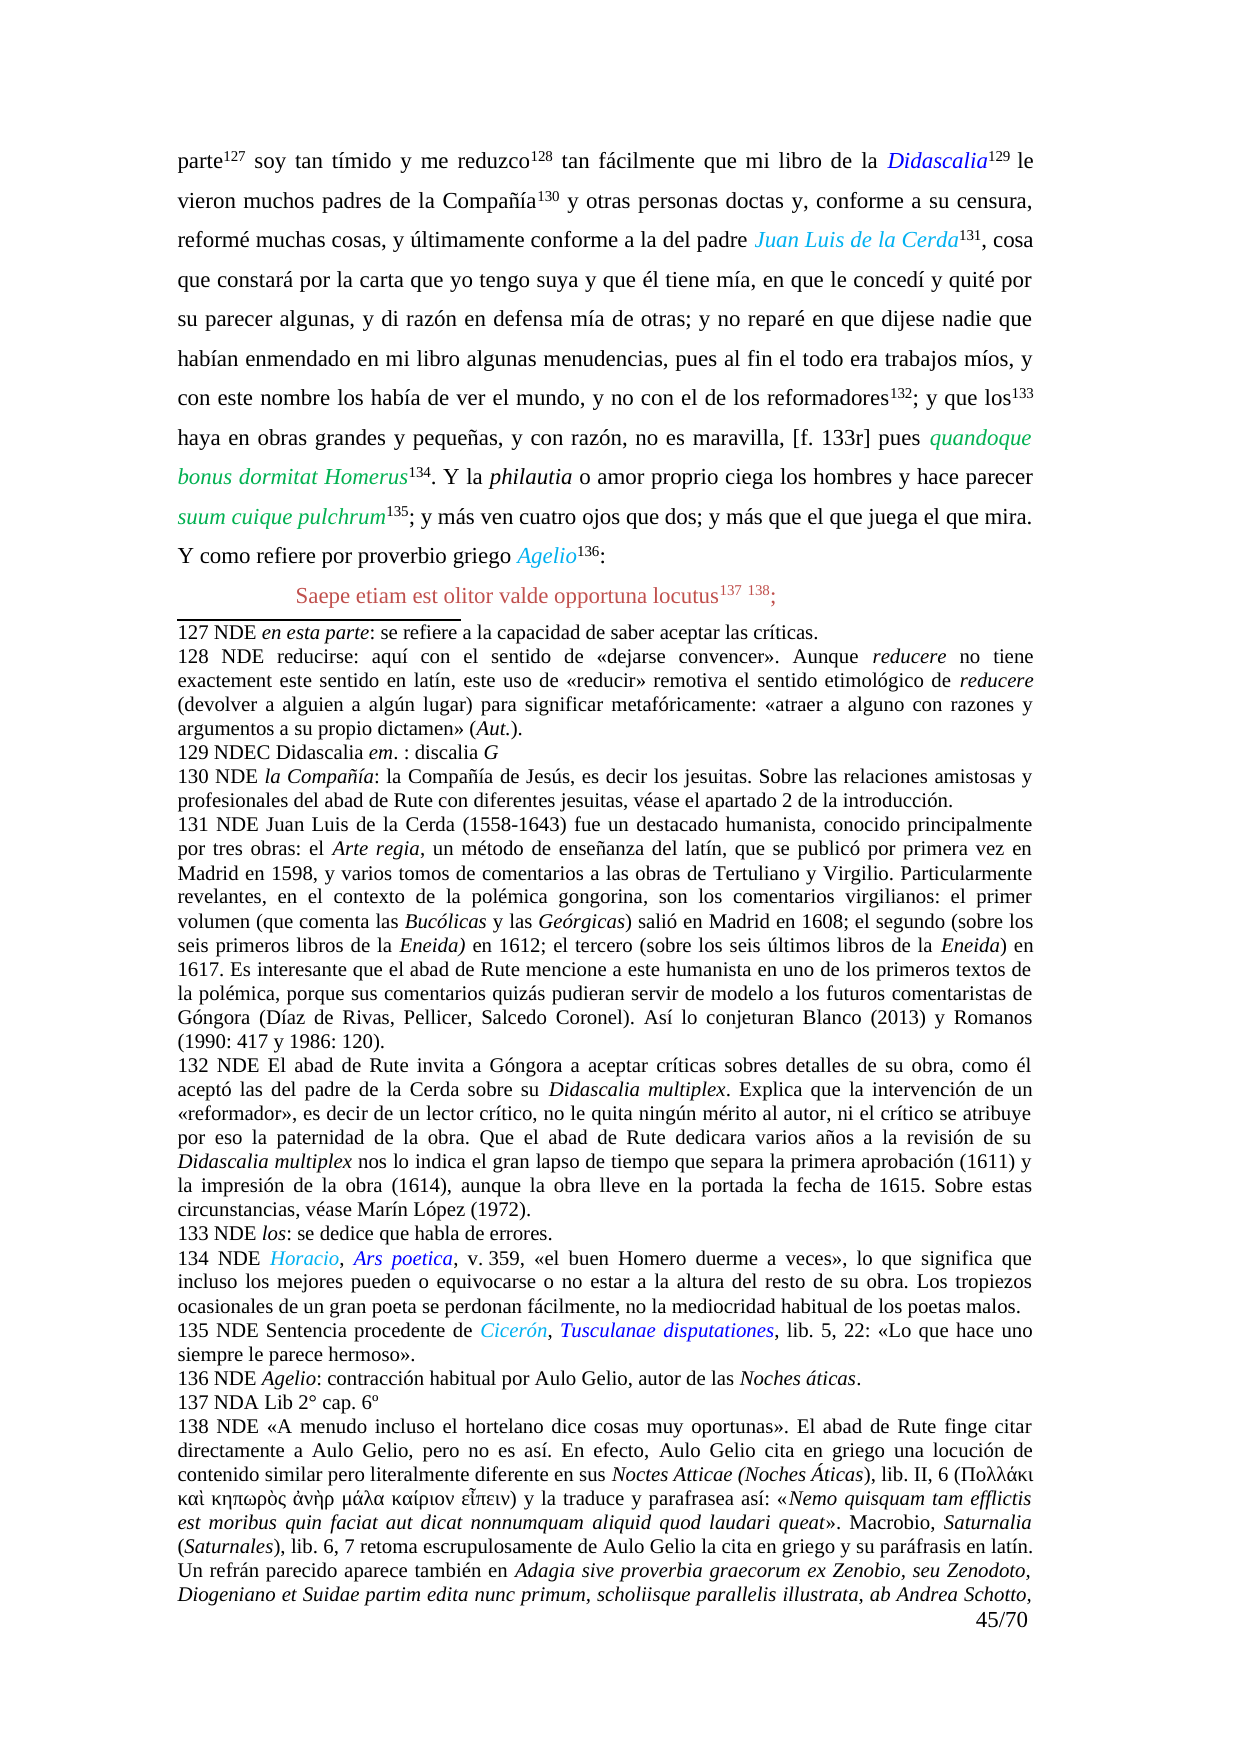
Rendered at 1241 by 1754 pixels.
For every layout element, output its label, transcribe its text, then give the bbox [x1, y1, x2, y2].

text NDE Sentencia procedente de Cicerón, Tusculanae disputationes, lib. 5, 22: «Lo que hace uno siempre le parece hermoso». [177, 1318, 1034, 1366]
text Y así me pareció que era impertinente cual[f. 132v]quier aviso en materia de las Soledades, pues no había de obrar más que los pasados y, por dicha o desdicha mía, caería crudo sobre indigesto, principalmente no pudiéndole yo dar de palabra por las ocupaciones de la Iglesia, aspereza del tiempo y otros impedimentos precisos de lo que fuera tan de mi gusto. Pero rendime, al fin, a los ruegos del que trajo el papel y a la amistad que debo a vuestra merced y deseo que tengo de servirle y que parezcan todas sus obras dignos partos (y no abortos) de su ingenio. Y prometo a vuestra merced, como cristiano, que en esta parte soy tan tímido y me reduzco tan fácilmente que mi libro de la Didascalia le vieron muchos padres de la Compañía y otras personas doctas y, conforme a su censura, reformé muchas cosas, y últimamente conforme a la del padre Juan Luis de la Cerda, cosa que constará por la carta que yo tengo suya y que él tiene mía, en que le concedí y quité por su parecer algunas, y di razón en defensa mía de otras; y no reparé en que dijese nadie que habían enmendado en mi libro algunas menudencias, pues al fin el todo era trabajos míos, y con este nombre los había de ver el mundo, y no con el de los reformadores; y que los haya en obras grandes y pequeñas, y con razón, no es maravilla, [f. 133r] pues quandoque bonus dormitat Homerus. Y la philautia o amor proprio ciega los hombres y hace parecer suum cuique pulchrum; y más ven cuatro ojos que dos; y más que el que juega el que mira. Y como refiere por proverbio griego Agelio: [177, 148, 1034, 569]
text NDE reducirse: aquí con el sentido de «dejarse convencer». Aunque reducere no tiene exactement este sentido en latín, este uso de «reducir» remotiva el sentido etimológico de reducere (devolver a alguien a algún lugar) para significar metafóricamente: «atraer a alguno con razones y argumentos a su propio dictamen» (Aut.). [177, 644, 1034, 740]
text NDEC Didascalia em. : discalia G [177, 740, 1034, 764]
text NDE en esta parte: se refiere a la capacidad de saber aceptar las críticas. [177, 620, 1034, 644]
text NDE la Compañía: la Compañía de Jesús, es decir los jesuitas. Sobre las relaciones amistosas y profesionales del abad de Rute con diferentes jesuitas, véase el apartado 2 de la introducción. [177, 764, 1034, 812]
text Saepe etiam est olitor valde opportuna locutus ; [295, 582, 1034, 608]
text NDE los: se dedice que habla de errores. [177, 1221, 1034, 1245]
text NDE El abad de Rute invita a Góngora a aceptar críticas sobres detalles de su obra, como él aceptó las del padre de la Cerda sobre su Didascalia multiplex. Explica que la intervención de un «reformador», es decir de un lector crítico, no le quita ningún mérito al autor, ni el crítico se atribuye por eso la paternidad de la obra. Que el abad de Rute dedicara varios años a la revisión de su Didascalia multiplex nos lo indica el gran lapso de tiempo que separa la primera aprobación (1611) y la impresión de la obra (1614), aunque la obra lleve en la portada la fecha de 1615. Sobre estas circunstancias, véase Marín López (1972). [177, 1053, 1034, 1221]
text NDE Agelio: contracción habitual por Aulo Gelio, autor de las Noches áticas. [177, 1366, 1034, 1390]
text NDE Horacio, Ars poetica, v. 359, «el buen Homero duerme a veces», lo que significa que incluso los mejores pueden o equivocarse o no estar a la altura del resto de su obra. Los tropiezos ocasionales de un gran poeta se perdonan fácilmente, no la mediocridad habitual de los poetas malos. [177, 1245, 1034, 1318]
text NDE «A menudo incluso el hortelano dice cosas muy oportunas». El abad de Rute finge citar directamente a Aulo Gelio, pero no es así. En efecto, Aulo Gelio cita en griego una locución de contenido similar pero literalmente diferente en sus Noctes Atticae (Noches Áticas), lib. II, 6 (Πολλάκι καὶ κηπωρὸς ἀνὴρ μάλα καίριον εἶπειν) y la traduce y parafrasea así: «Nemo quisquam tam efflictis est moribus quin faciat aut dicat nonnumquam aliquid quod laudari queat». Macrobio, Saturnalia (Saturnales), lib. 6, 7 retoma escrupulosamente de Aulo Gelio la cita en griego y su paráfrasis en latín. Un refrán parecido aparece también en Adagia sive proverbia graecorum ex Zenobio, seu Zenodoto, Diogeniano et Suidae partim edita nunc primum, scholiisque parallelis illustrata, ab Andrea Schotto, [177, 1414, 1034, 1606]
text NDA Lib 2° cap. 6º [177, 1390, 1034, 1414]
text NDE Juan Luis de la Cerda (1558-1643) fue un destacado humanista, conocido principalmente por tres obras: el Arte regia, un método de enseñanza del latín, que se publicó por primera vez en Madrid en 1598, y varios tomos de comentarios a las obras de Tertuliano y Virgilio. Particularmente revelantes, en el contexto de la polémica gongorina, son los comentarios virgilianos: el primer volumen (que comenta las Bucólicas y las Geórgicas) salió en Madrid en 1608; el segundo (sobre los seis primeros libros de la Eneida) en 1612; el tercero (sobre los seis últimos libros de la Eneida) en 1617. Es interesante que el abad de Rute mencione a este humanista en uno de los primeros textos de la polémica, porque sus comentarios quizás pudieran servir de modelo a los futuros comentaristas de Góngora (Díaz de Rivas, Pellicer, Salcedo Coronel). Así lo conjeturan Blanco (2013) y Romanos (1990: 417 y 1986: 120). [177, 812, 1034, 1053]
